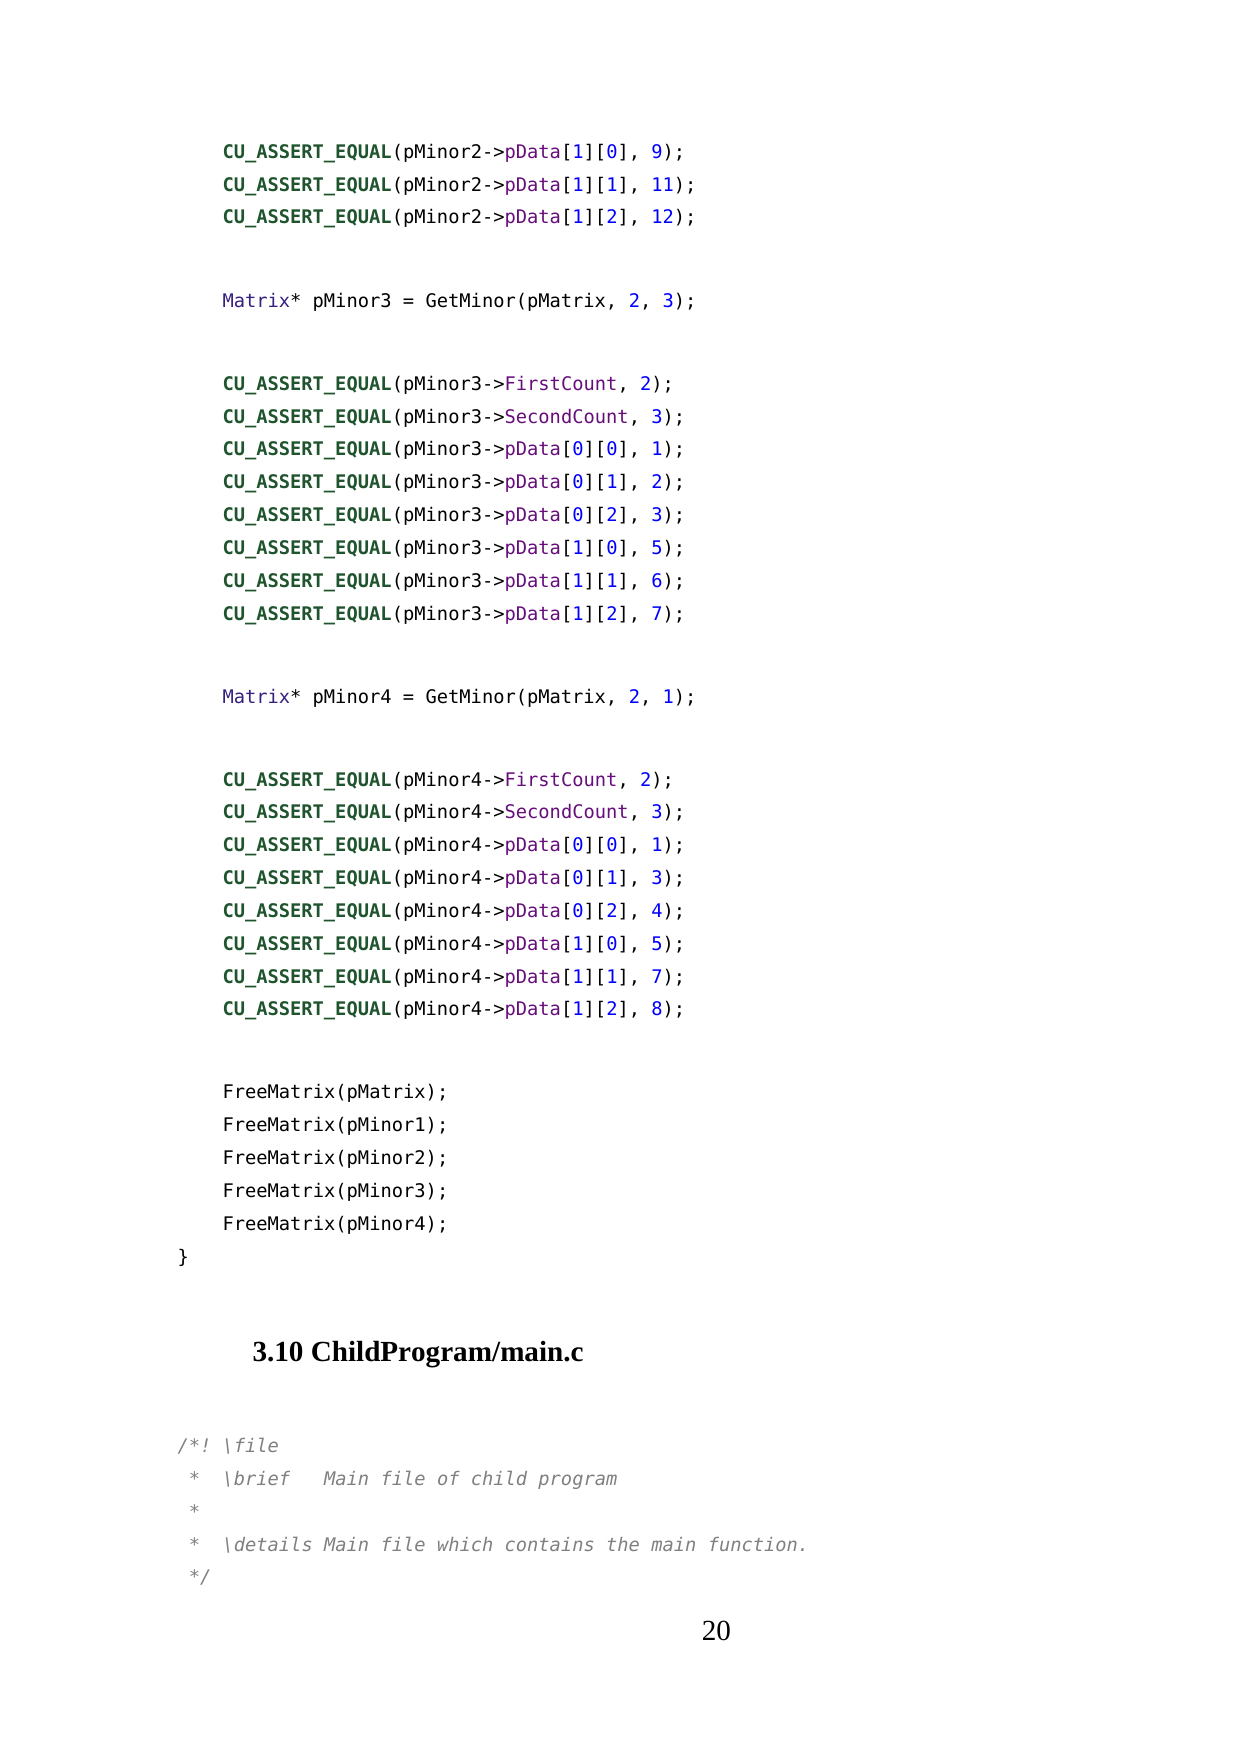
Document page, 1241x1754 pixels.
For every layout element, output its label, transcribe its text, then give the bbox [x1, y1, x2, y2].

text CU_ASSERT_EQUAL(pMinor2->pData[1][0], 9); CU_ASSERT_EQUAL(pMinor2->pData[1][1], 11); CU_ASSERT_EQUAL(pMinor2->pData[1][2], 12); Matrix* pMinor3 = GetMinor(pMatrix, 2, 3); CU_ASSERT_EQUAL(pMinor3->FirstCount, 2); CU_ASSERT_EQUAL(pMinor3->SecondCount, 3); CU_ASSERT_EQUAL(pMinor3->pData[0][0], 1); CU_ASSERT_EQUAL(pMinor3->pData[0][1], 2); CU_ASSERT_EQUAL(pMinor3->pData[0][2], 3); CU_ASSERT_EQUAL(pMinor3->pData[1][0], 5); CU_ASSERT_EQUAL(pMinor3->pData[1][1], 6); CU_ASSERT_EQUAL(pMinor3->pData[1][2], 7); Matrix* pMinor4 = GetMinor(pMatrix, 2, 1); CU_ASSERT_EQUAL(pMinor4->FirstCount, 2); CU_ASSERT_EQUAL(pMinor4->SecondCount, 3); CU_ASSERT_EQUAL(pMinor4->pData[0][0], 1); CU_ASSERT_EQUAL(pMinor4->pData[0][1], 3); CU_ASSERT_EQUAL(pMinor4->pData[0][2], 4); CU_ASSERT_EQUAL(pMinor4->pData[1][0], 5); CU_ASSERT_EQUAL(pMinor4->pData[1][1], 7); CU_ASSERT_EQUAL(pMinor4->pData[1][2], 8); FreeMatrix(pMatrix); FreeMatrix(pMinor1); FreeMatrix(pMinor2); FreeMatrix(pMinor3); FreeMatrix(pMinor4); } [177, 141, 1181, 1318]
subtitle ChildProgram/main.c [177, 1334, 1181, 1368]
text /*! \file * \brief Main file of child program * * \details Main file which contains the main function. */ [177, 1435, 1181, 1588]
